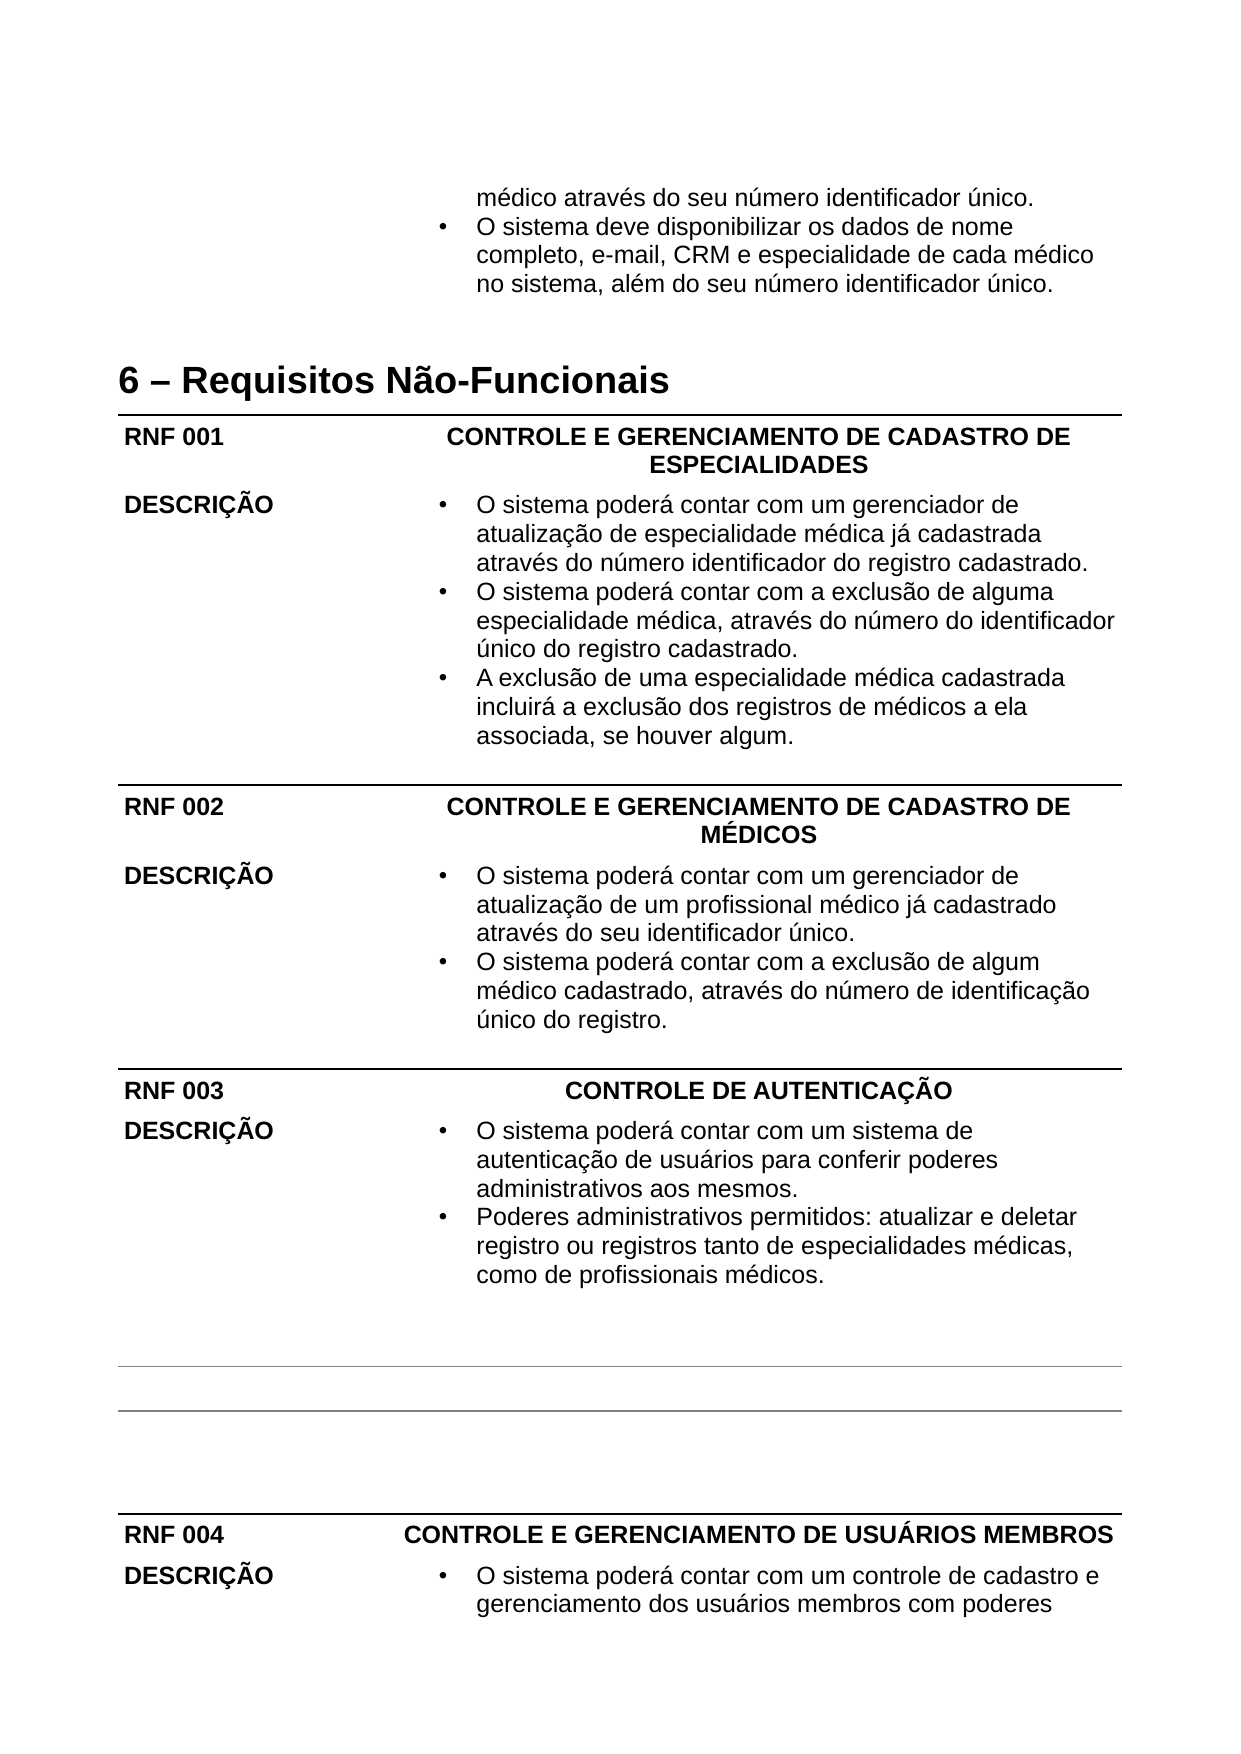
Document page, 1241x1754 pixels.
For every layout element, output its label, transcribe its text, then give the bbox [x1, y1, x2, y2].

table_cell DESCRIÇÃO [118, 1110, 395, 1323]
table_header RNF 004 [118, 1515, 395, 1555]
table_cell DESCRIÇÃO [118, 855, 395, 1039]
table_header RNF 003 [118, 1070, 395, 1110]
table_header CONTROLE DE AUTENTICAÇÃO [395, 1070, 1122, 1110]
table_cell O sistema poderá contar com um sistema de autenticação de usuários para conferir poderes administrativos aos mesmos. Poderes administrativos permitidos: atualizar e deletar registro ou registros tanto de especialidades médicas, como de profissionais médicos. [395, 1110, 1122, 1323]
table_header CONTROLE E GERENCIAMENTO DE CADASTRO DE MÉDICOS [395, 786, 1122, 855]
table_header RNF 002 [118, 786, 395, 855]
table_cell O sistema poderá contar com um gerenciador de atualização de um profissional médico já cadastrado através do seu identificador único. O sistema poderá contar com a exclusão de algum médico cadastrado, através do número de identificação único do registro. [395, 855, 1122, 1039]
table_header RNF 001 [118, 416, 395, 485]
table_cell [118, 177, 395, 304]
table_cell O sistema deve ser capaz de gerar respostas aos pedidos recebidos no sistema através de recursos web. O sistema deve ser capaz de exibir a lista de todos os médicos cadastrados no sistema O sistema deve ser capaz de exibir um determinado médico através do seu número identificador único. O sistema deve disponibilizar os dados de nome completo, e-mail, CRM e especialidade de cada médico no sistema, além do seu número identificador único. [395, 177, 1122, 304]
table_header CONTROLE E GERENCIAMENTO DE USUÁRIOS MEMBROS [395, 1515, 1122, 1555]
table_cell O sistema poderá contar com um gerenciador de atualização de especialidade médica já cadastrada através do número identificador do registro cadastrado. O sistema poderá contar com a exclusão de alguma especialidade médica, através do número do identificador único do registro cadastrado. A exclusão de uma especialidade médica cadastrada incluirá a exclusão dos registros de médicos a ela associada, se houver algum. [395, 485, 1122, 755]
table_cell DESCRIÇÃO [118, 1555, 395, 1624]
subtitle 6 – Requisitos Não-Funcionais [118, 357, 1122, 401]
table_cell O sistema poderá contar com um controle de cadastro e gerenciamento dos usuários membros com poderes administrativos Esse controle poderá conter uma área administrativa com interface visual amigável Esse controle pode conter um token de acesso para conferir confiabilidade da permissão. O cadastro pode conter os campos de nome, função administrativa, e-mail, termo de assinatura para confirmar, cfp e telefone. [395, 1555, 1122, 1624]
table_cell DESCRIÇÃO [118, 485, 395, 755]
table_header CONTROLE E GERENCIAMENTO DE CADASTRO DE ESPECIALIDADES [395, 416, 1122, 485]
